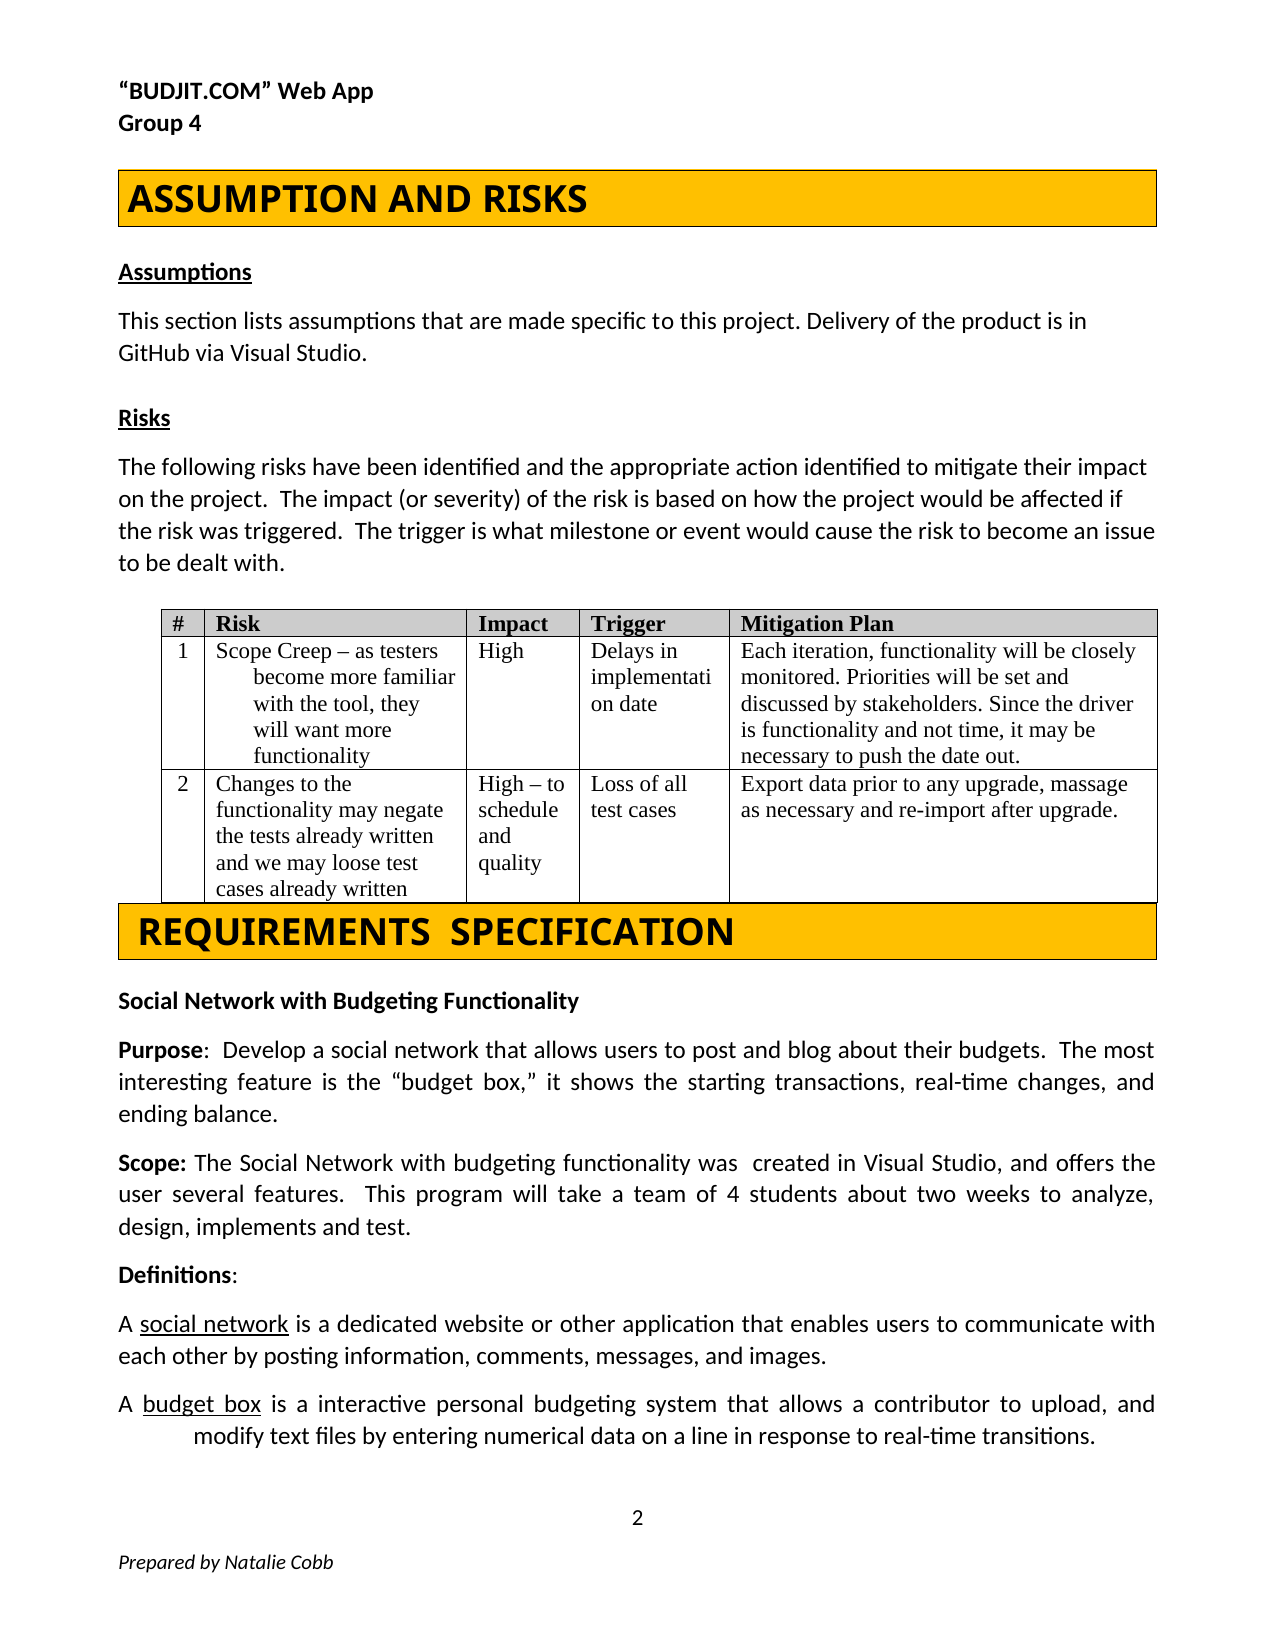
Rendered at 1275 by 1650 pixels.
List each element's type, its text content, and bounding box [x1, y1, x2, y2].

table_cell Scope Creep – as testers become more familiar with the tool, they will want more functionality [205, 637, 466, 769]
text Assumptions [118, 256, 1157, 287]
text Risks [118, 402, 1157, 432]
table_cell High [467, 637, 579, 769]
text Scope: The Social Network with budgeting functionality was created in Visual Studio, and offers the user several features. This program will take a team of 4 students about two weeks to analyze, design, implements and test. [118, 1147, 1157, 1241]
text Definitions: [118, 1259, 1157, 1290]
table_header Risk [205, 610, 466, 636]
table_header Mitigation Plan [730, 610, 1157, 636]
text Purpose: Develop a social network that allows users to post and blog about their budgets. The most interesting feature is the “budget box,” it shows the starting transactions, real-time changes, and ending balance. [118, 1034, 1157, 1128]
table_cell Delays in implementation date [580, 637, 729, 769]
table_cell 1 [162, 637, 204, 769]
table_cell Loss of all test cases [580, 770, 729, 902]
table_cell High – to schedule and quality [467, 770, 579, 902]
table_header Trigger [580, 610, 729, 636]
text Social Network with Budgeting Functionality [118, 985, 1157, 1016]
subtitle ASSUMPTION AND RISKS [119, 171, 1156, 226]
table_cell Export data prior to any upgrade, massage as necessary and re-import after upgrade. [730, 770, 1157, 902]
text The following risks have been identified and the appropriate action identified to mitigate their impact on the project. The impact (or severity) of the risk is based on how the project would be affected if the risk was triggered. The trigger is what milestone or event would cause the risk to become an issue to be dealt with. [118, 451, 1157, 578]
table_header Impact [467, 610, 579, 636]
subtitle Requirements Specification [119, 904, 1156, 959]
text A social network is a dedicated website or other application that enables users to communicate with each other by posting information, comments, messages, and images. [118, 1308, 1157, 1370]
table_cell 2 [162, 770, 204, 902]
table_header # [162, 610, 204, 636]
text This section lists assumptions that are made specific to this project. Delivery of the product is in GitHub via Visual Studio. [118, 305, 1157, 368]
table_cell Each iteration, functionality will be closely monitored. Priorities will be set and discussed by stakeholders. Since the driver is functionality and not time, it may be necessary to push the date out. [730, 637, 1157, 769]
table_cell Changes to the functionality may negate the tests already written and we may loose test cases already written [205, 770, 466, 902]
text A budget box is a interactive personal budgeting system that allows a contributor to upload, and modify text files by entering numerical data on a line in response to real-time transitions. [118, 1388, 1157, 1451]
